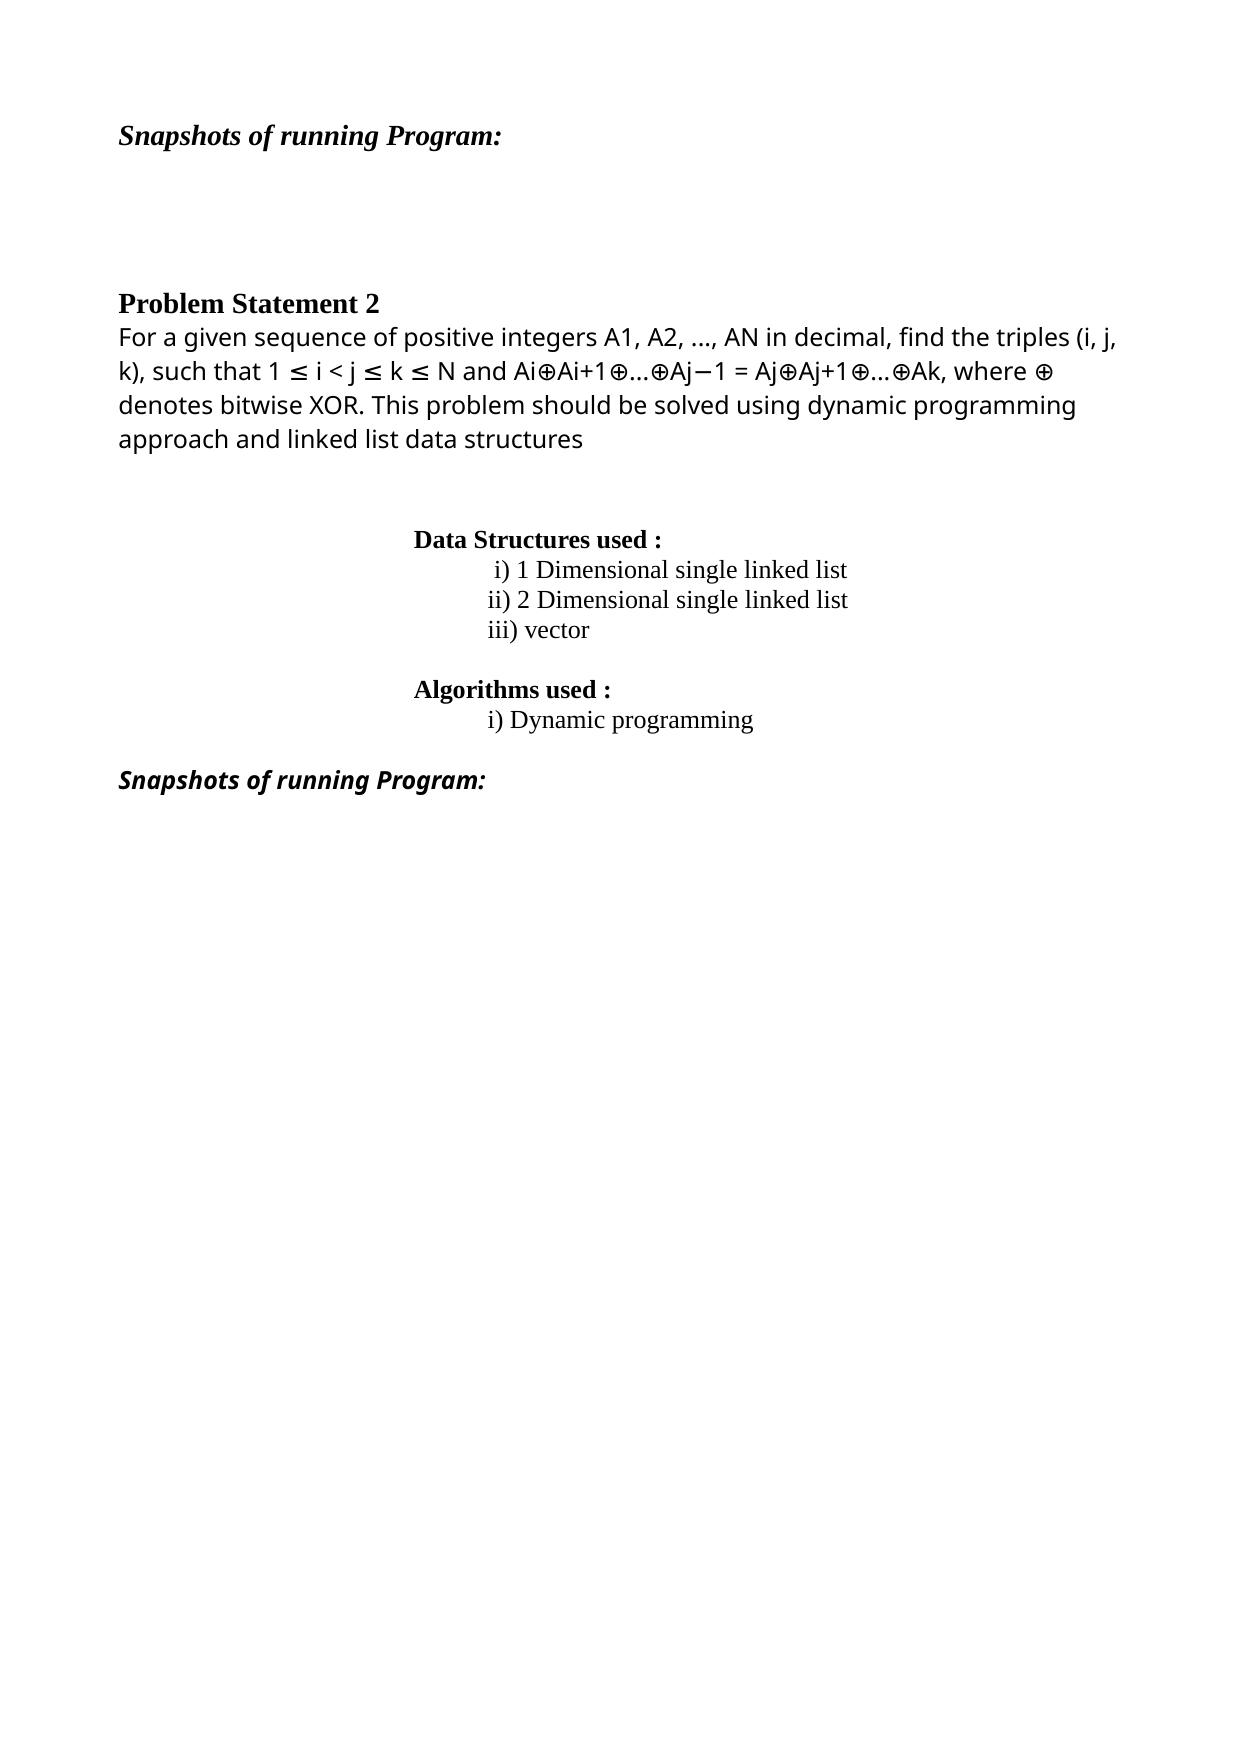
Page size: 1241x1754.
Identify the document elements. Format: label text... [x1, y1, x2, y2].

text i) Dynamic programming [118, 704, 1122, 734]
text iii) vector [118, 614, 1122, 644]
text Snapshots of running Program: [118, 762, 1122, 797]
text For a given sequence of positive integers A1, A2, ..., AN in decimal, find the triples (i, j, k), such that 1 ≤ i < j ≤ k ≤ N and Ai⊕Ai+1⊕...⊕Aj−1 = Aj⊕Aj+1⊕...⊕Ak, where ⊕ denotes bitwise XOR. This problem should be solved using dynamic programming approach and linked list data structures [118, 319, 1122, 456]
text Snapshots of running Program: [118, 118, 1122, 152]
text ii) 2 Dimensional single linked list [118, 584, 1122, 614]
text Algorithms used : [118, 674, 1122, 704]
text Data Structures used : i) 1 Dimensional single linked list [118, 524, 1122, 584]
text Problem Statement 2 [118, 286, 1122, 319]
